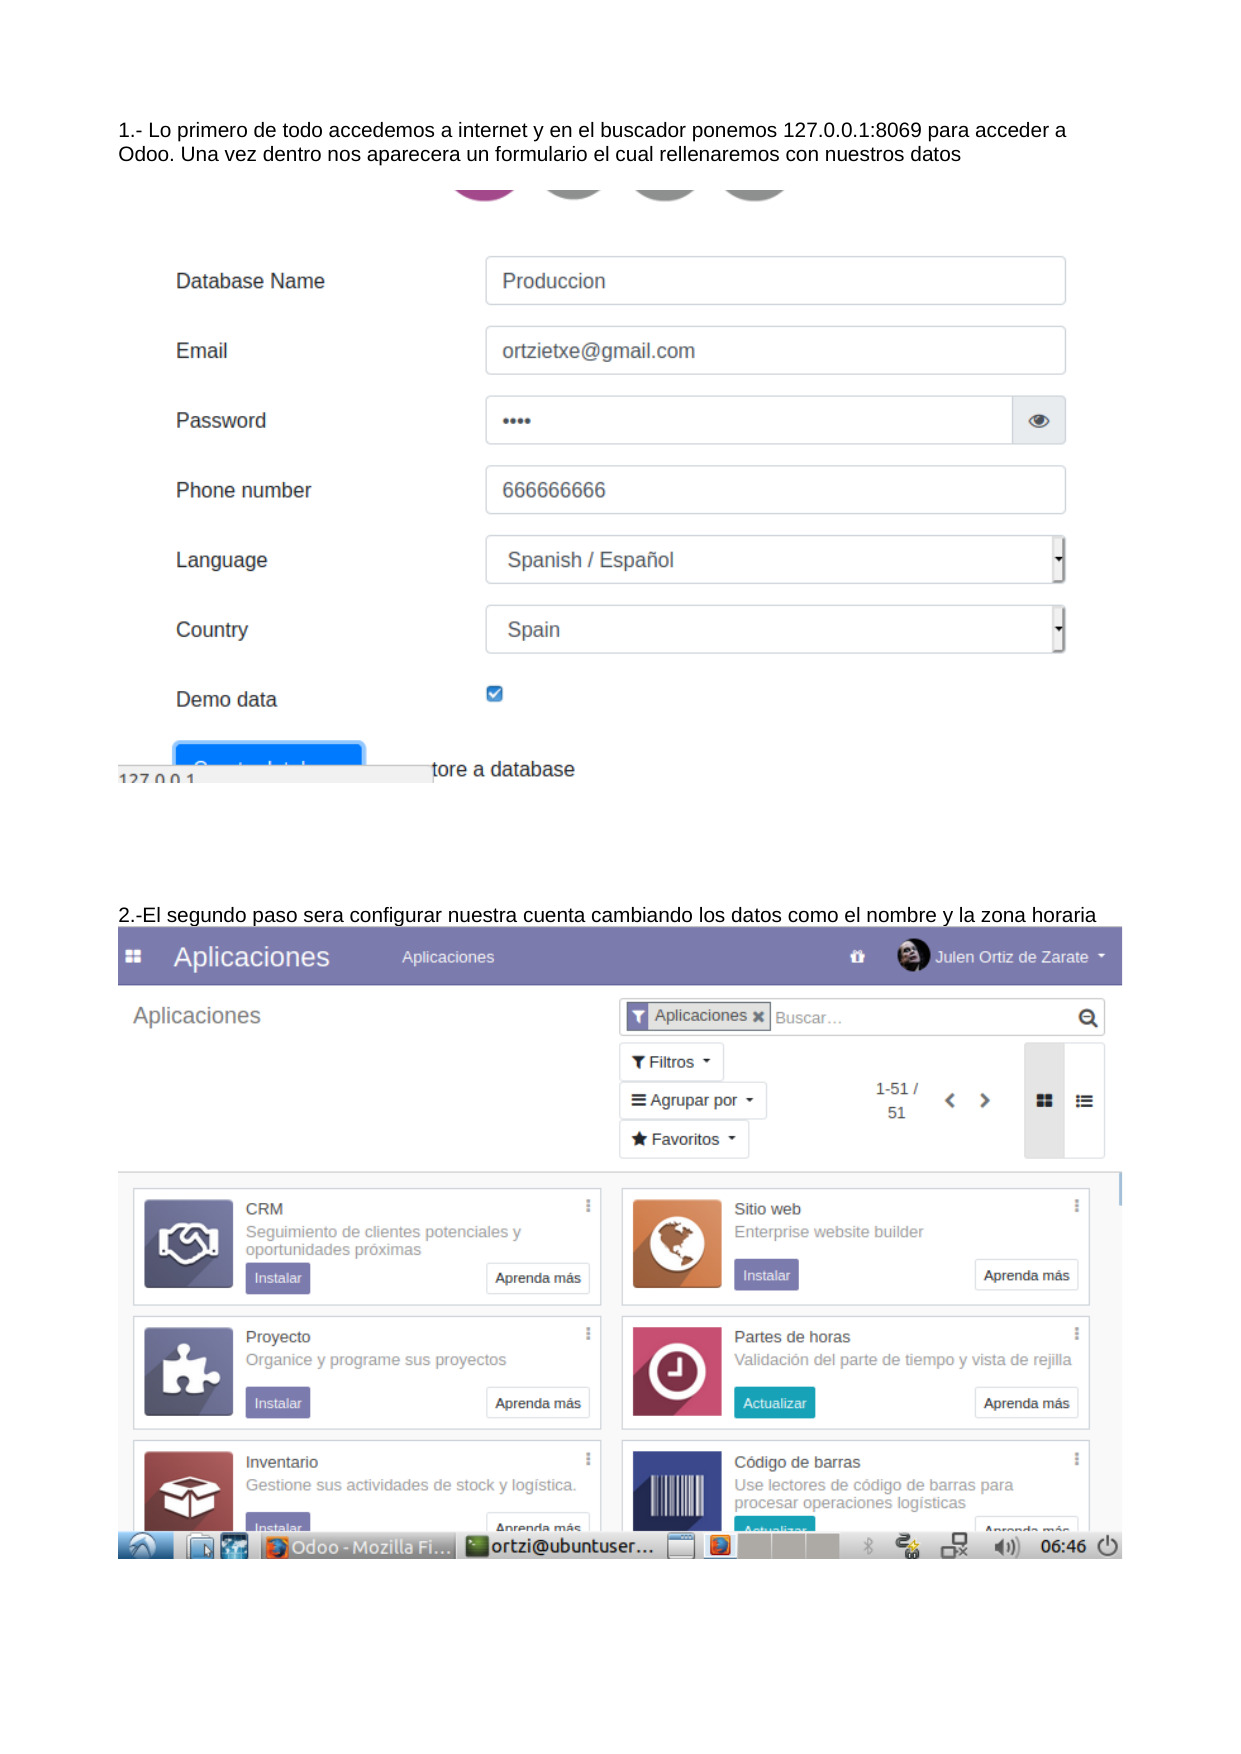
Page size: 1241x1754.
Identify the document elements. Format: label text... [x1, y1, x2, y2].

text 2.-El segundo paso sera configurar nuestra cuenta cambiando los datos como el nombre y la zona horaria [118, 903, 1122, 926]
picture [118, 190, 1123, 783]
picture [118, 926, 1123, 1559]
text 1.- Lo primero de todo accedemos a internet y en el buscador ponemos 127.0.0.1:8069 para acceder a Odoo. Una vez dentro nos aparecera un formulario el cual rellenaremos con nuestros datos [118, 118, 1122, 166]
